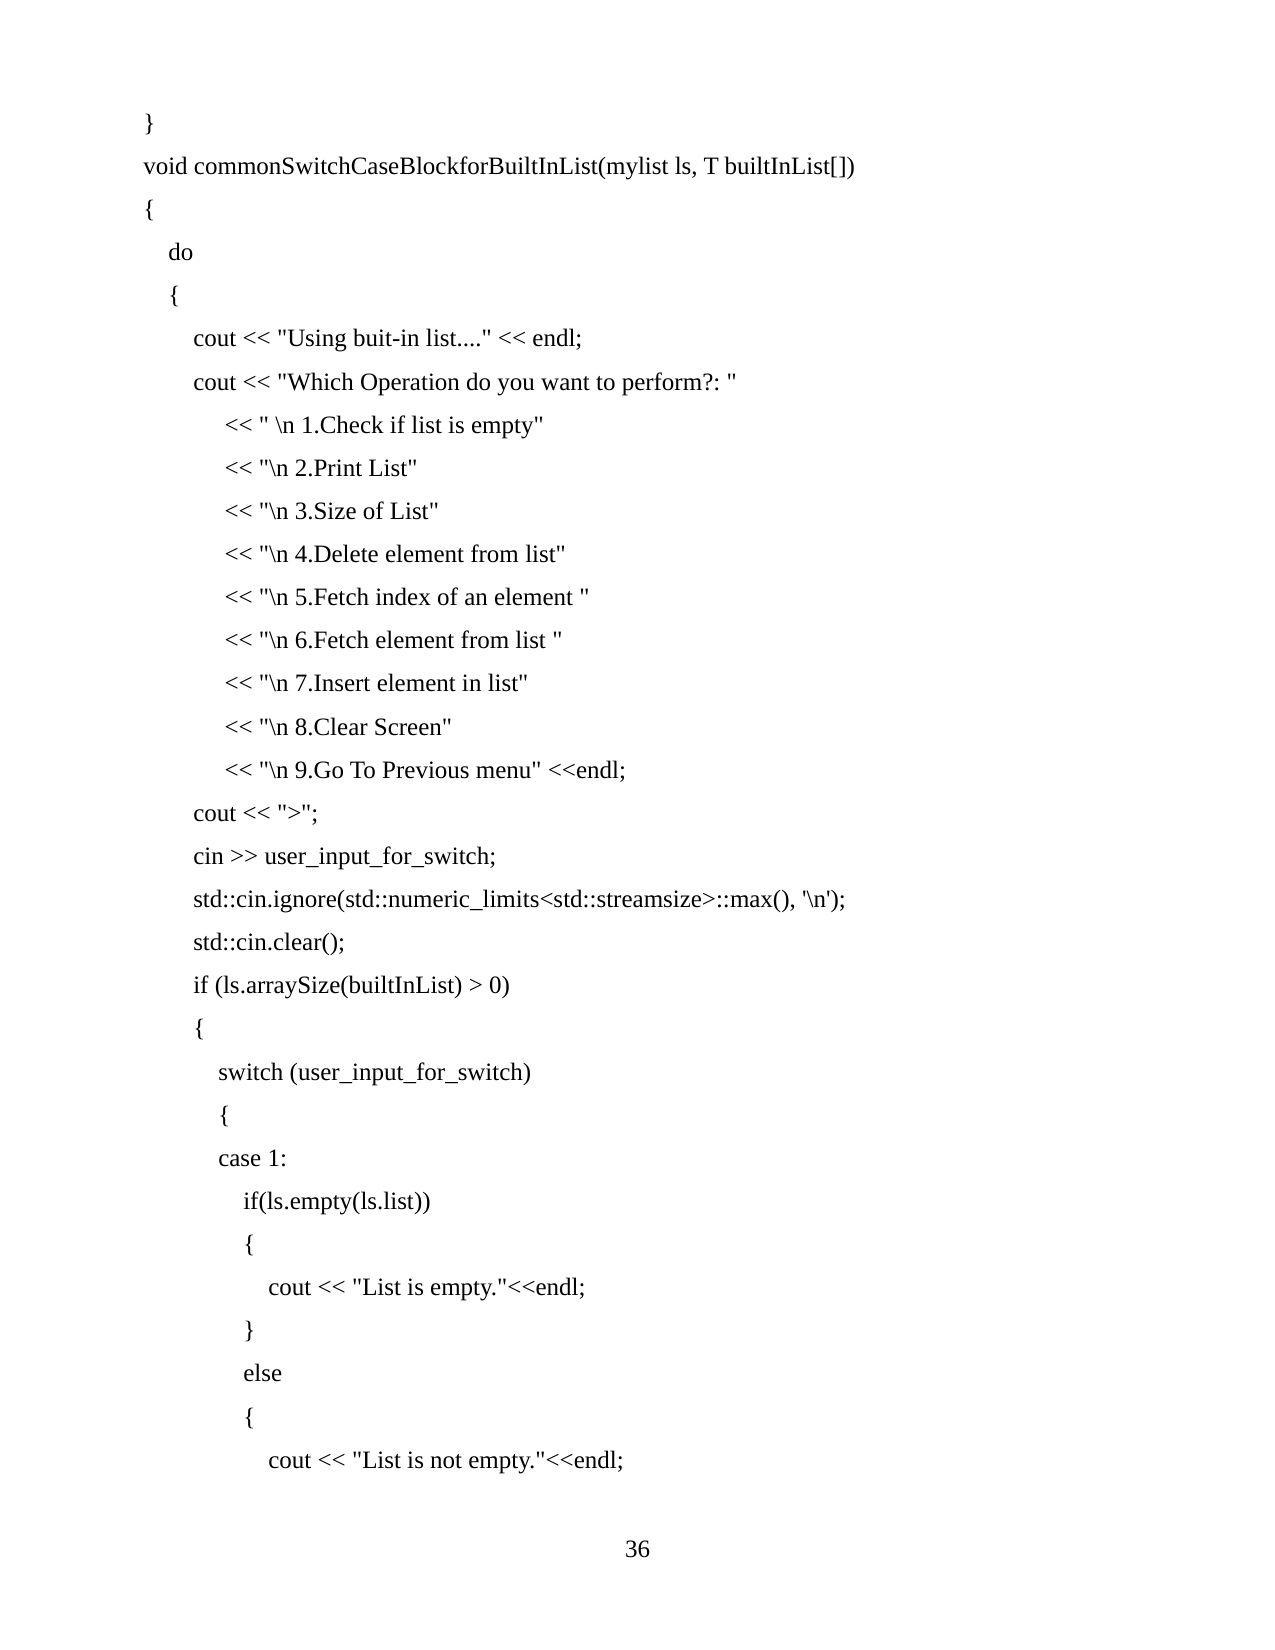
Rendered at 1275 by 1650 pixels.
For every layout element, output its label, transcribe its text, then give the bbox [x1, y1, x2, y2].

text << "\n 9.Go To Previous menu" <<endl; [118, 755, 1157, 783]
text << "\n 5.Fetch index of an element " [118, 582, 1157, 611]
text cout << "List is not empty."<<endl; [118, 1445, 1157, 1473]
text switch (user_input_for_switch) [118, 1057, 1157, 1085]
text << "\n 8.Clear Screen" [118, 712, 1157, 740]
text cout << "List is empty."<<endl; [118, 1272, 1157, 1301]
text { [118, 1013, 1157, 1042]
text void commonSwitchCaseBlockforBuiltInList(mylist ls, T builtInList[]) [118, 151, 1157, 180]
text if(ls.empty(ls.list)) [118, 1186, 1157, 1215]
text cout << ">"; [118, 798, 1157, 827]
text case 1: [118, 1143, 1157, 1172]
text { [118, 1402, 1157, 1430]
text do [118, 237, 1157, 266]
text << "\n 3.Size of List" [118, 496, 1157, 525]
text std::cin.clear(); [118, 927, 1157, 956]
text else [118, 1358, 1157, 1387]
text << " \n 1.Check if list is empty" [118, 410, 1157, 438]
text { [118, 280, 1157, 309]
text cout << "Using buit-in list...." << endl; [118, 323, 1157, 352]
text std::cin.ignore(std::numeric_limits<std::streamsize>::max(), '\n'); [118, 884, 1157, 913]
text << "\n 4.Delete element from list" [118, 539, 1157, 568]
text { [118, 1229, 1157, 1258]
text << "\n 6.Fetch element from list " [118, 625, 1157, 654]
text if (ls.arraySize(builtInList) > 0) [118, 970, 1157, 999]
text } [118, 108, 1157, 137]
text << "\n 2.Print List" [118, 453, 1157, 482]
text cout << "Which Operation do you want to perform?: " [118, 367, 1157, 395]
text } [118, 1315, 1157, 1344]
text << "\n 7.Insert element in list" [118, 668, 1157, 697]
text { [118, 1100, 1157, 1128]
text { [118, 194, 1157, 223]
text cin >> user_input_for_switch; [118, 841, 1157, 870]
